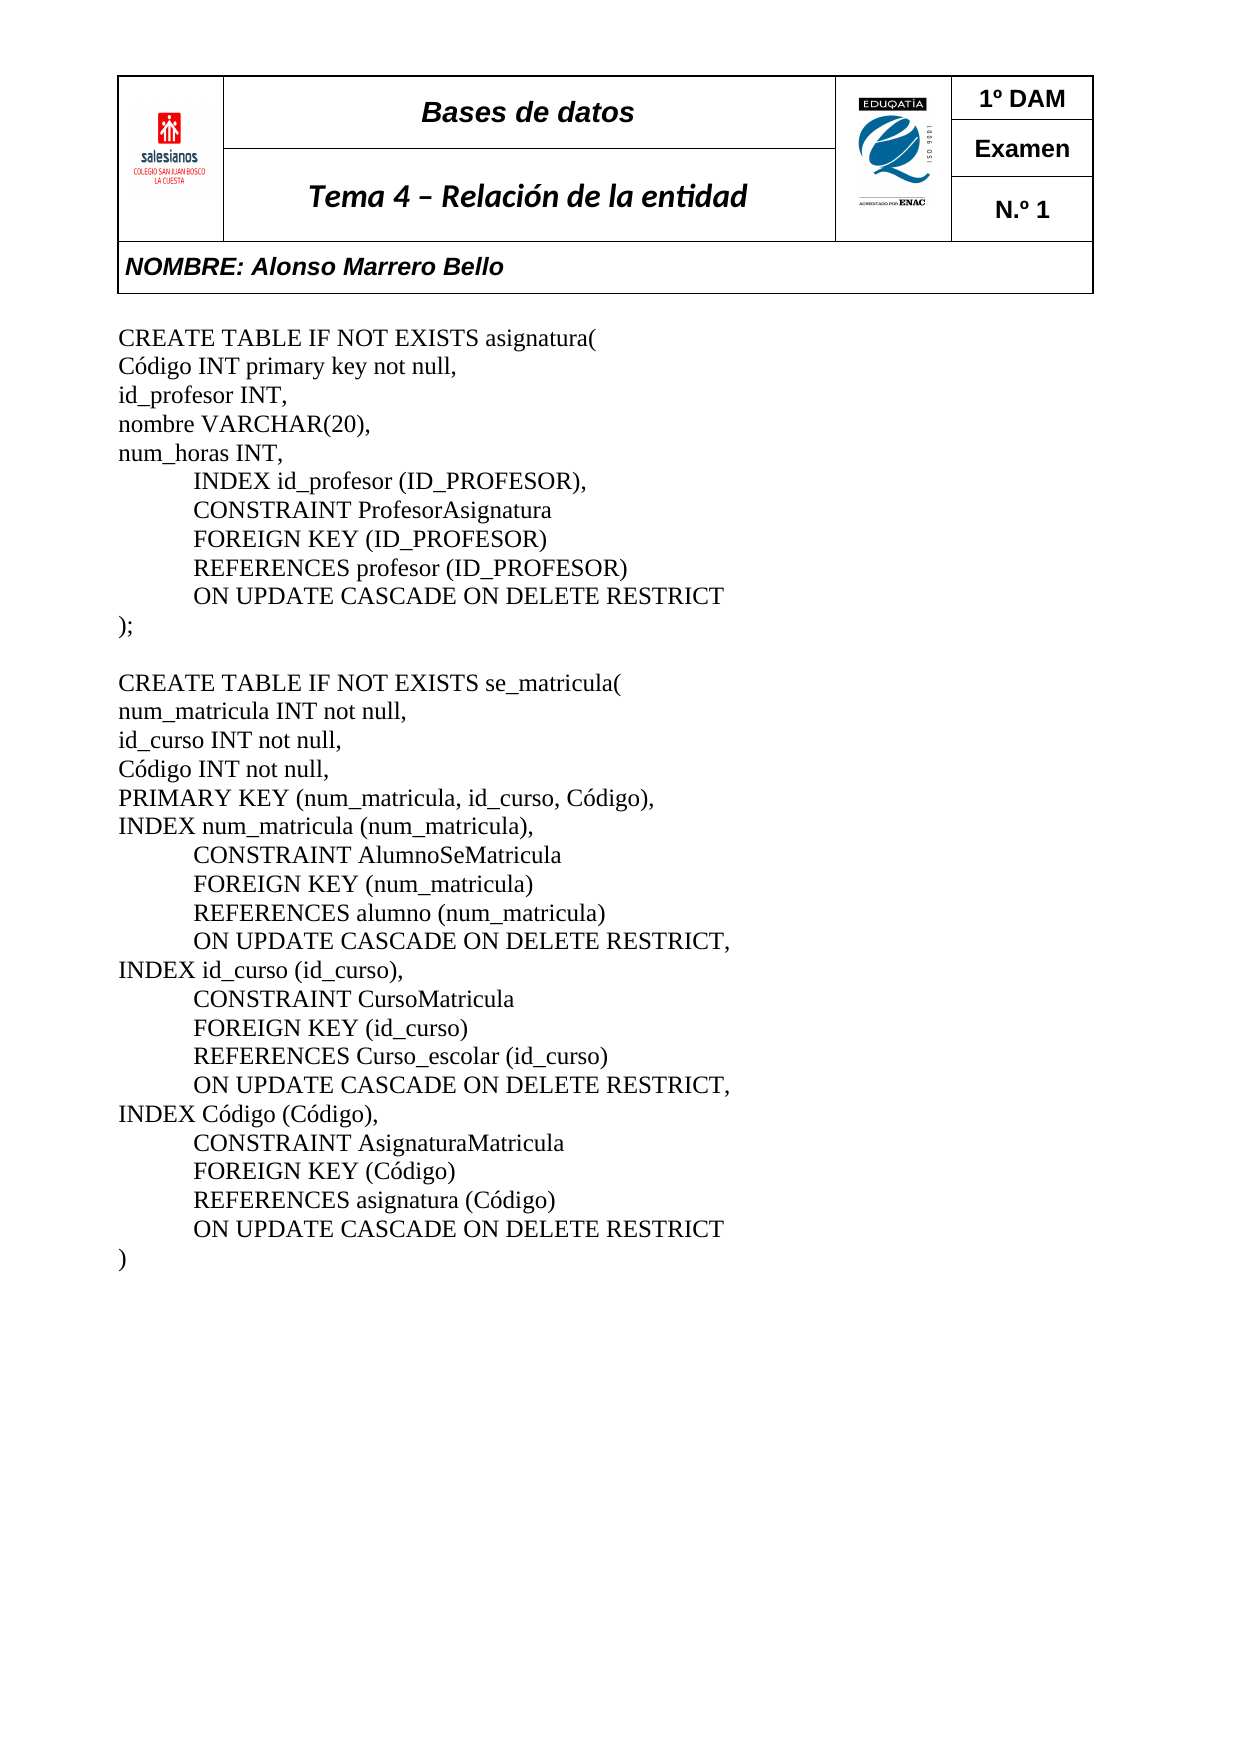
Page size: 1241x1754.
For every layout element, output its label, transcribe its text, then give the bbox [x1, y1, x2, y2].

picture [857, 97, 933, 206]
text CREATE TABLE IF NOT EXISTS asignatura( Código INT primary key not null, id_profesor INT, nombre VARCHAR(20), num_horas INT, INDEX id_profesor (ID_PROFESOR), CONSTRAINT ProfesorAsignatura FOREIGN KEY (ID_PROFESOR) REFERENCES profesor (ID_PROFESOR) ON UPDATE CASCADE ON DELETE RESTRICT ); CREATE TABLE IF NOT EXISTS se_matricula( num_matricula INT not null, id_curso INT not null, Código INT not null, PRIMARY KEY (num_matricula, id_curso, Código), INDEX num_matricula (num_matricula), CONSTRAINT AlumnoSeMatricula FOREIGN KEY (num_matricula) REFERENCES alumno (num_matricula) ON UPDATE CASCADE ON DELETE RESTRICT, INDEX id_curso (id_curso), CONSTRAINT CursoMatricula FOREIGN KEY (id_curso) REFERENCES Curso_escolar (id_curso) ON UPDATE CASCADE ON DELETE RESTRICT, INDEX Código (Código), CONSTRAINT AsignaturaMatricula FOREIGN KEY (Código) REFERENCES asignatura (Código) ON UPDATE CASCADE ON DELETE RESTRICT ) [118, 323, 1093, 1271]
picture [126, 101, 215, 196]
